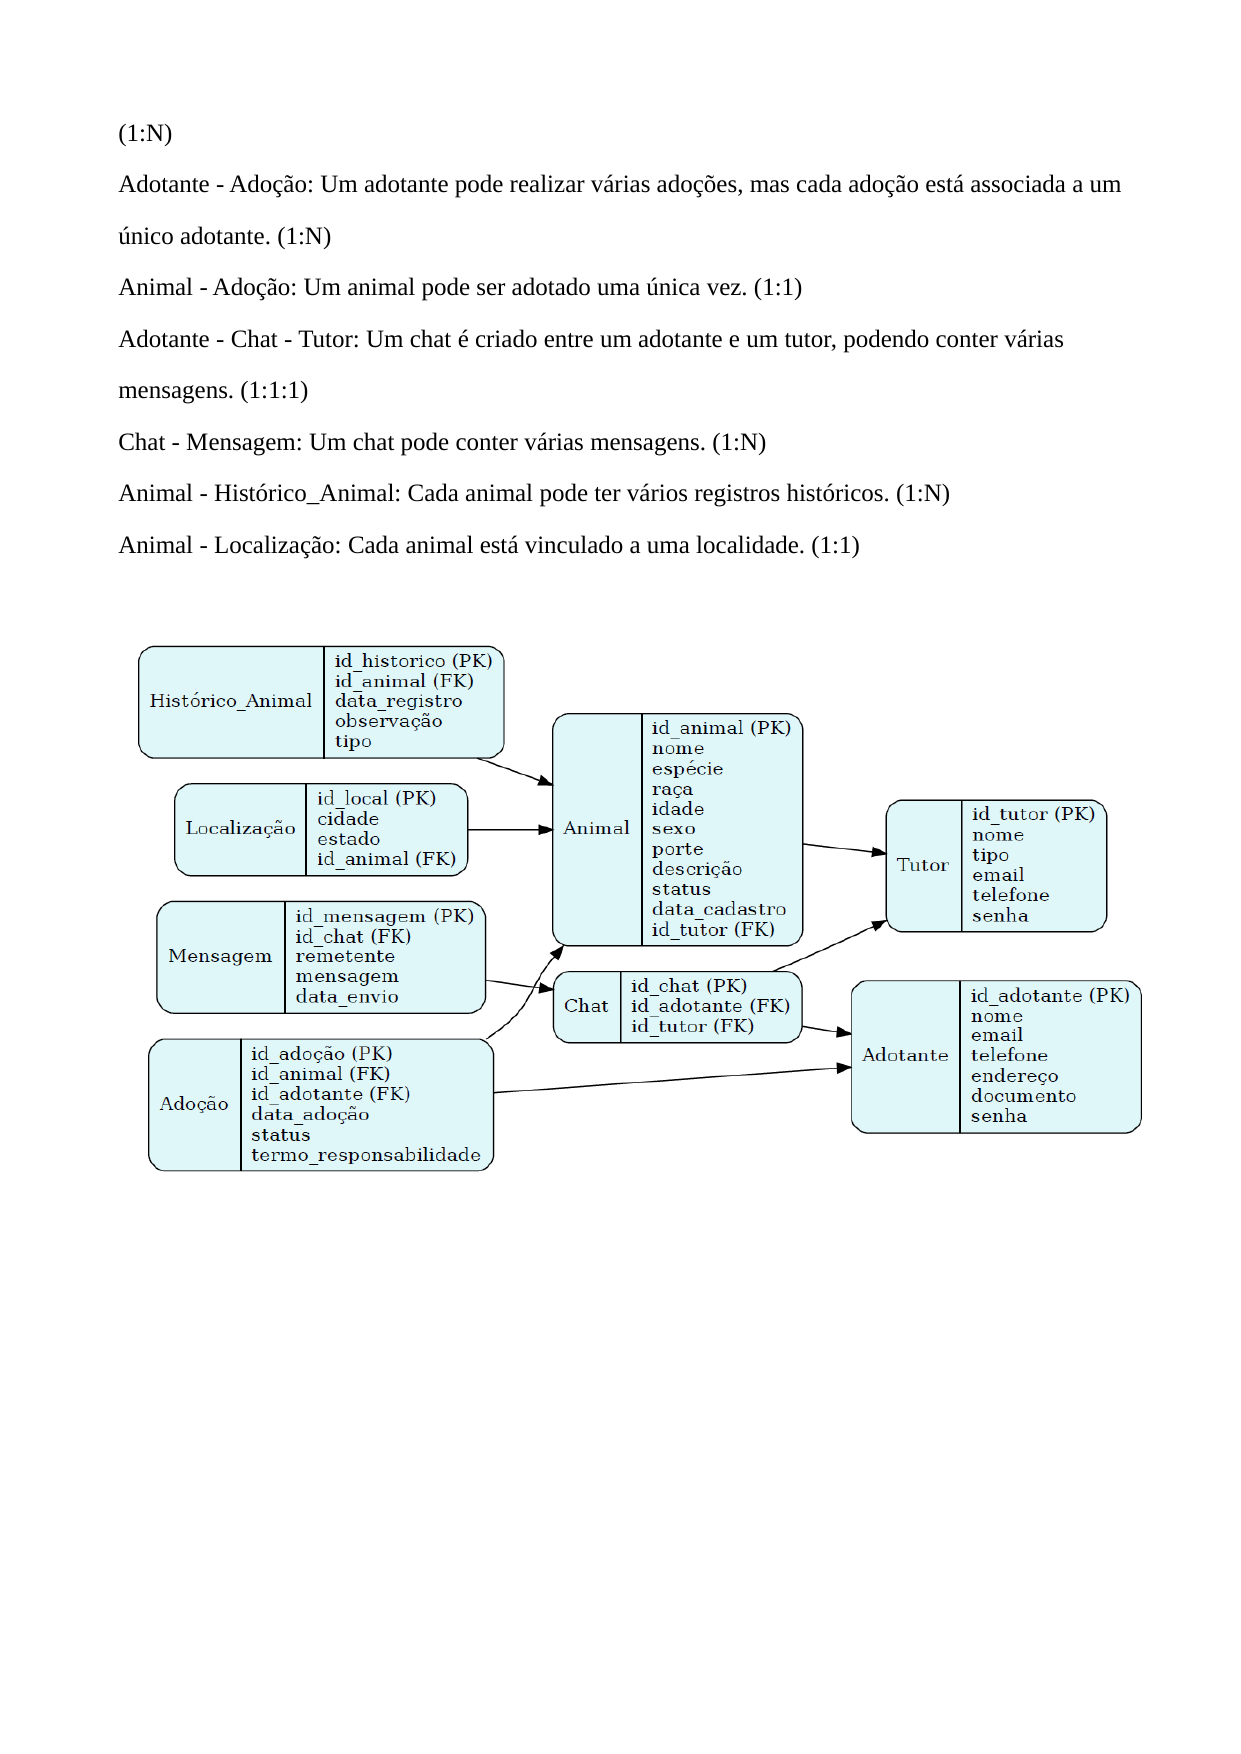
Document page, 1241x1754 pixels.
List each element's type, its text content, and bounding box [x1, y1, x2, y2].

text (1:N) Adotante - Adoção: Um adotante pode realizar várias adoções, mas cada adoção está associada a um único adotante. (1:N) Animal - Adoção: Um animal pode ser adotado uma única vez. (1:1) Adotante - Chat - Tutor: Um chat é criado entre um adotante e um tutor, podendo conter várias mensagens. (1:1:1) Chat - Mensagem: Um chat pode conter várias mensagens. (1:N) Animal - Histórico_Animal: Cada animal pode ter vários registros históricos. (1:N) Animal - Localização: Cada animal está vinculado a uma localidade. (1:1) [118, 118, 1122, 558]
picture [118, 628, 1163, 1193]
